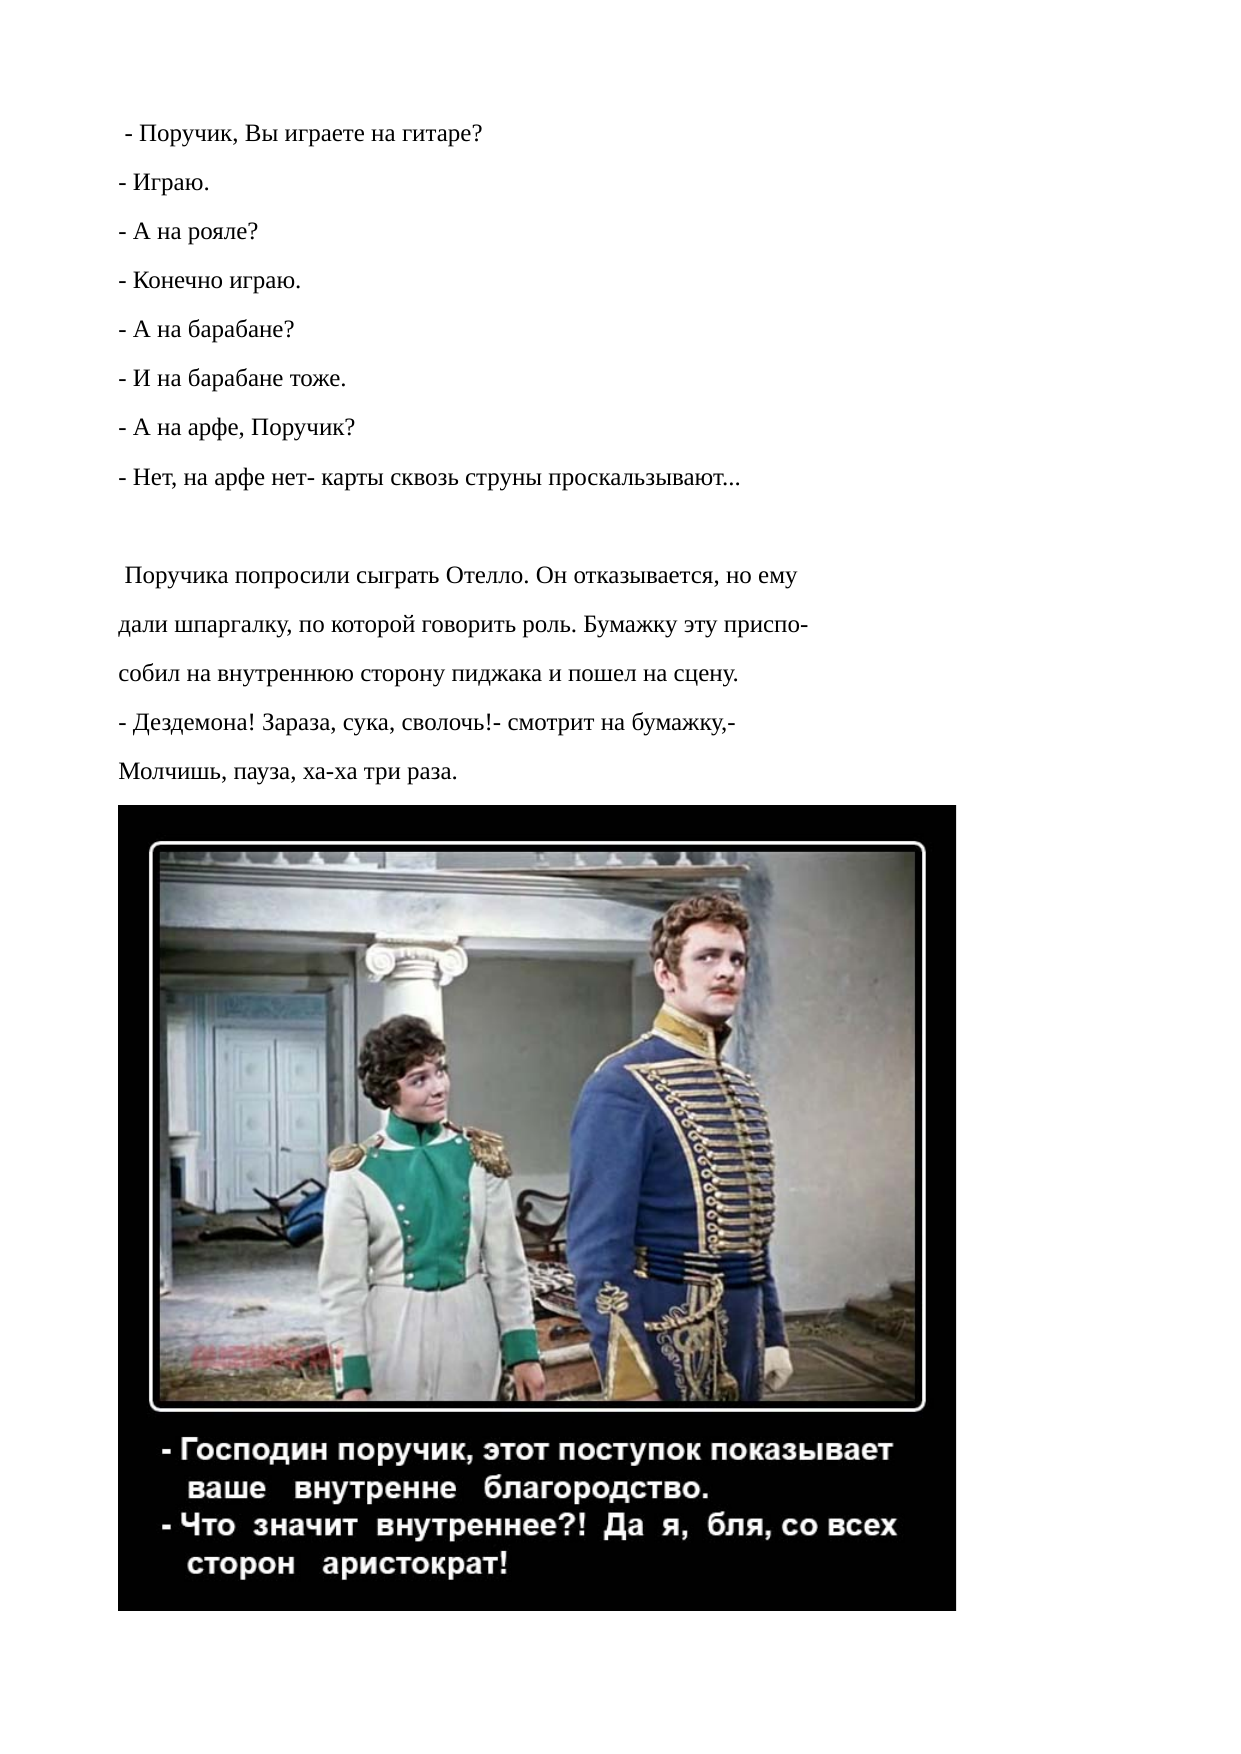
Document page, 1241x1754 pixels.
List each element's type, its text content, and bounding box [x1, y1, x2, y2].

text - И на барабане тоже. [118, 363, 1122, 392]
text - А на рояле? [118, 216, 1122, 245]
text - Дездемона! Зараза, сука, сволочь!- смотрит на бумажку,- [118, 707, 1122, 736]
text собил на внутреннюю сторону пиджака и пошел на сцену. [118, 658, 1122, 687]
text Молчишь, пауза, ха-ха три раза. [118, 756, 1122, 785]
text - Конечно играю. [118, 265, 1122, 294]
text - Играю. [118, 167, 1122, 196]
text - Поручик, Вы играете на гитаре? [118, 118, 1122, 147]
text - А на арфе, Поручик? [118, 412, 1122, 441]
text дали шпаргалку, по которой говорить роль. Бумажку эту приспо- [118, 609, 1122, 637]
picture [118, 805, 957, 1611]
text - Нет, на арфе нет- карты сквозь струны проскальзывают... [118, 462, 1122, 490]
text Поручика попросили сыграть Отелло. Он отказывается, но ему [118, 560, 1122, 588]
text - А на барабане? [118, 314, 1122, 343]
